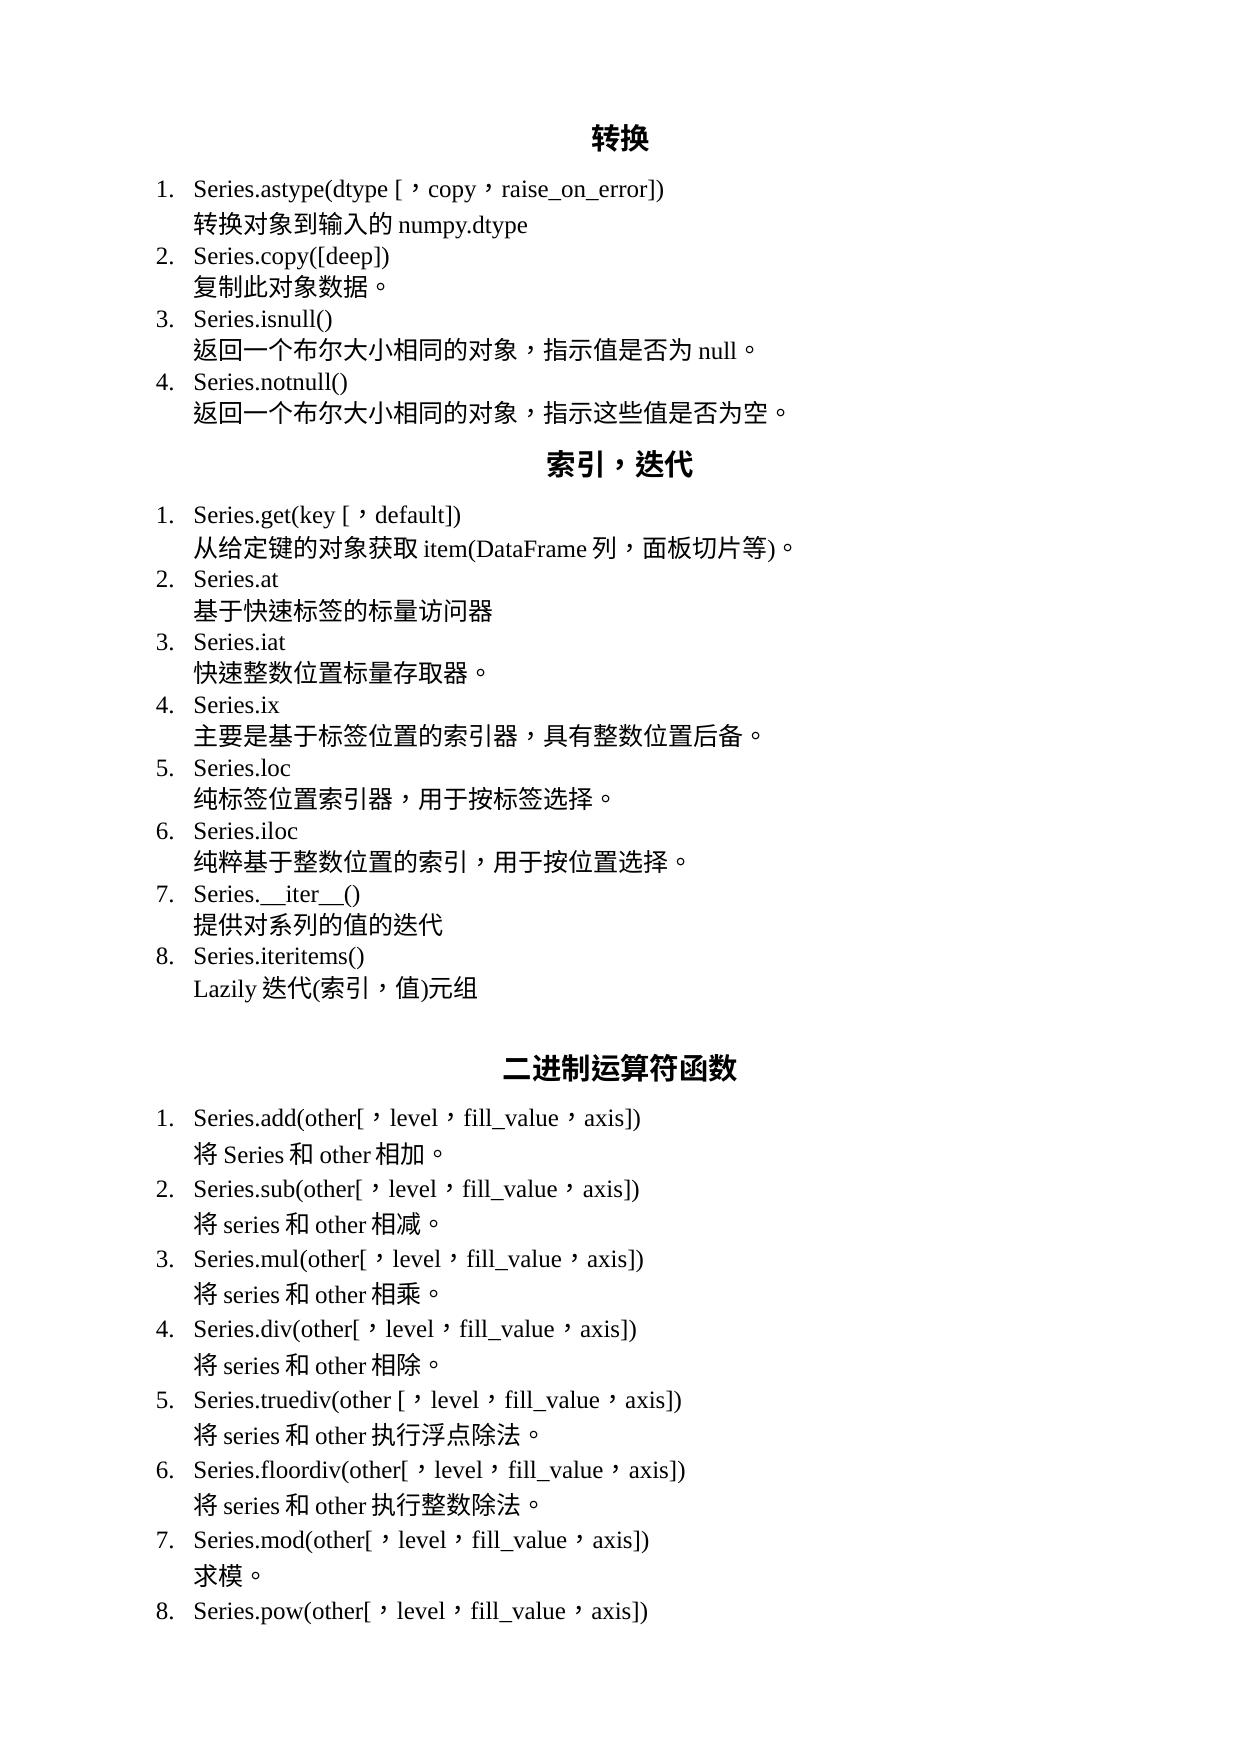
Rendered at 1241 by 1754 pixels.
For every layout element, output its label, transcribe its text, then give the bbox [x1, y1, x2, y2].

list Series.sub(other[，level，fill_value，axis]) [156, 1170, 1122, 1204]
list 将series和other执行整数除法。 [156, 1486, 1122, 1522]
subtitle 二进制运算符函数 [118, 1048, 1122, 1088]
list Series.get(key [，default]) [156, 496, 1122, 531]
list Series.iteritems() [156, 941, 1122, 970]
list 从给定键的对象获取item(DataFrame列，面板切片等)。 [156, 531, 1122, 564]
list Series.mul(other[，level，fill_value，axis]) [156, 1241, 1122, 1275]
list Series.__iter__() [156, 879, 1122, 907]
list Series.iat [156, 627, 1122, 656]
list 将series和other相除。 [156, 1345, 1122, 1381]
list 将Series和other相加。 [156, 1134, 1122, 1170]
list 转换对象到输入的numpy.dtype [156, 205, 1122, 241]
list 纯标签位置索引器，用于按标签选择。 [156, 782, 1122, 816]
list Lazily迭代(索引，值)元组 [156, 970, 1122, 1004]
list 基于快速标签的标量访问器 [156, 593, 1122, 627]
list 快速整数位置标量存取器。 [156, 656, 1122, 690]
list Series.div(other[，level，fill_value，axis]) [156, 1311, 1122, 1345]
list Series.iloc [156, 816, 1122, 844]
list Series.copy([deep]) [156, 241, 1122, 270]
list Series.truediv(other [，level，fill_value，axis]) [156, 1381, 1122, 1415]
list Series.astype(dtype [，copy，raise_on_error]) [156, 171, 1122, 205]
list 将series和other执行浮点除法。 [156, 1415, 1122, 1452]
list Series.mod(other[，level，fill_value，axis]) [156, 1522, 1122, 1556]
list 返回一个布尔大小相同的对象，指示值是否为null。 [156, 332, 1122, 367]
list Series.pow(other[，level，fill_value，axis]) [156, 1592, 1122, 1626]
list Series.add(other[，level，fill_value，axis]) [156, 1100, 1122, 1134]
list 复制此对象数据。 [156, 270, 1122, 304]
list 将series和other相减。 [156, 1204, 1122, 1241]
subtitle 索引，迭代 [118, 444, 1122, 484]
list Series.at [156, 564, 1122, 593]
list Series.ix [156, 690, 1122, 719]
list 纯粹基于整数位置的索引，用于按位置选择。 [156, 844, 1122, 879]
list Series.floordiv(other[，level，fill_value，axis]) [156, 1452, 1122, 1486]
list 提供对系列的值的迭代 [156, 907, 1122, 941]
list 主要是基于标签位置的索引器，具有整数位置后备。 [156, 719, 1122, 753]
list Series.loc [156, 753, 1122, 782]
list Series.notnull() [156, 367, 1122, 395]
subtitle 转换 [118, 118, 1122, 158]
list Series.isnull() [156, 304, 1122, 332]
list 返回一个布尔大小相同的对象，指示这些值是否为空。 [156, 395, 1122, 429]
list 将series和other相乘。 [156, 1275, 1122, 1311]
list 求模。 [156, 1556, 1122, 1592]
